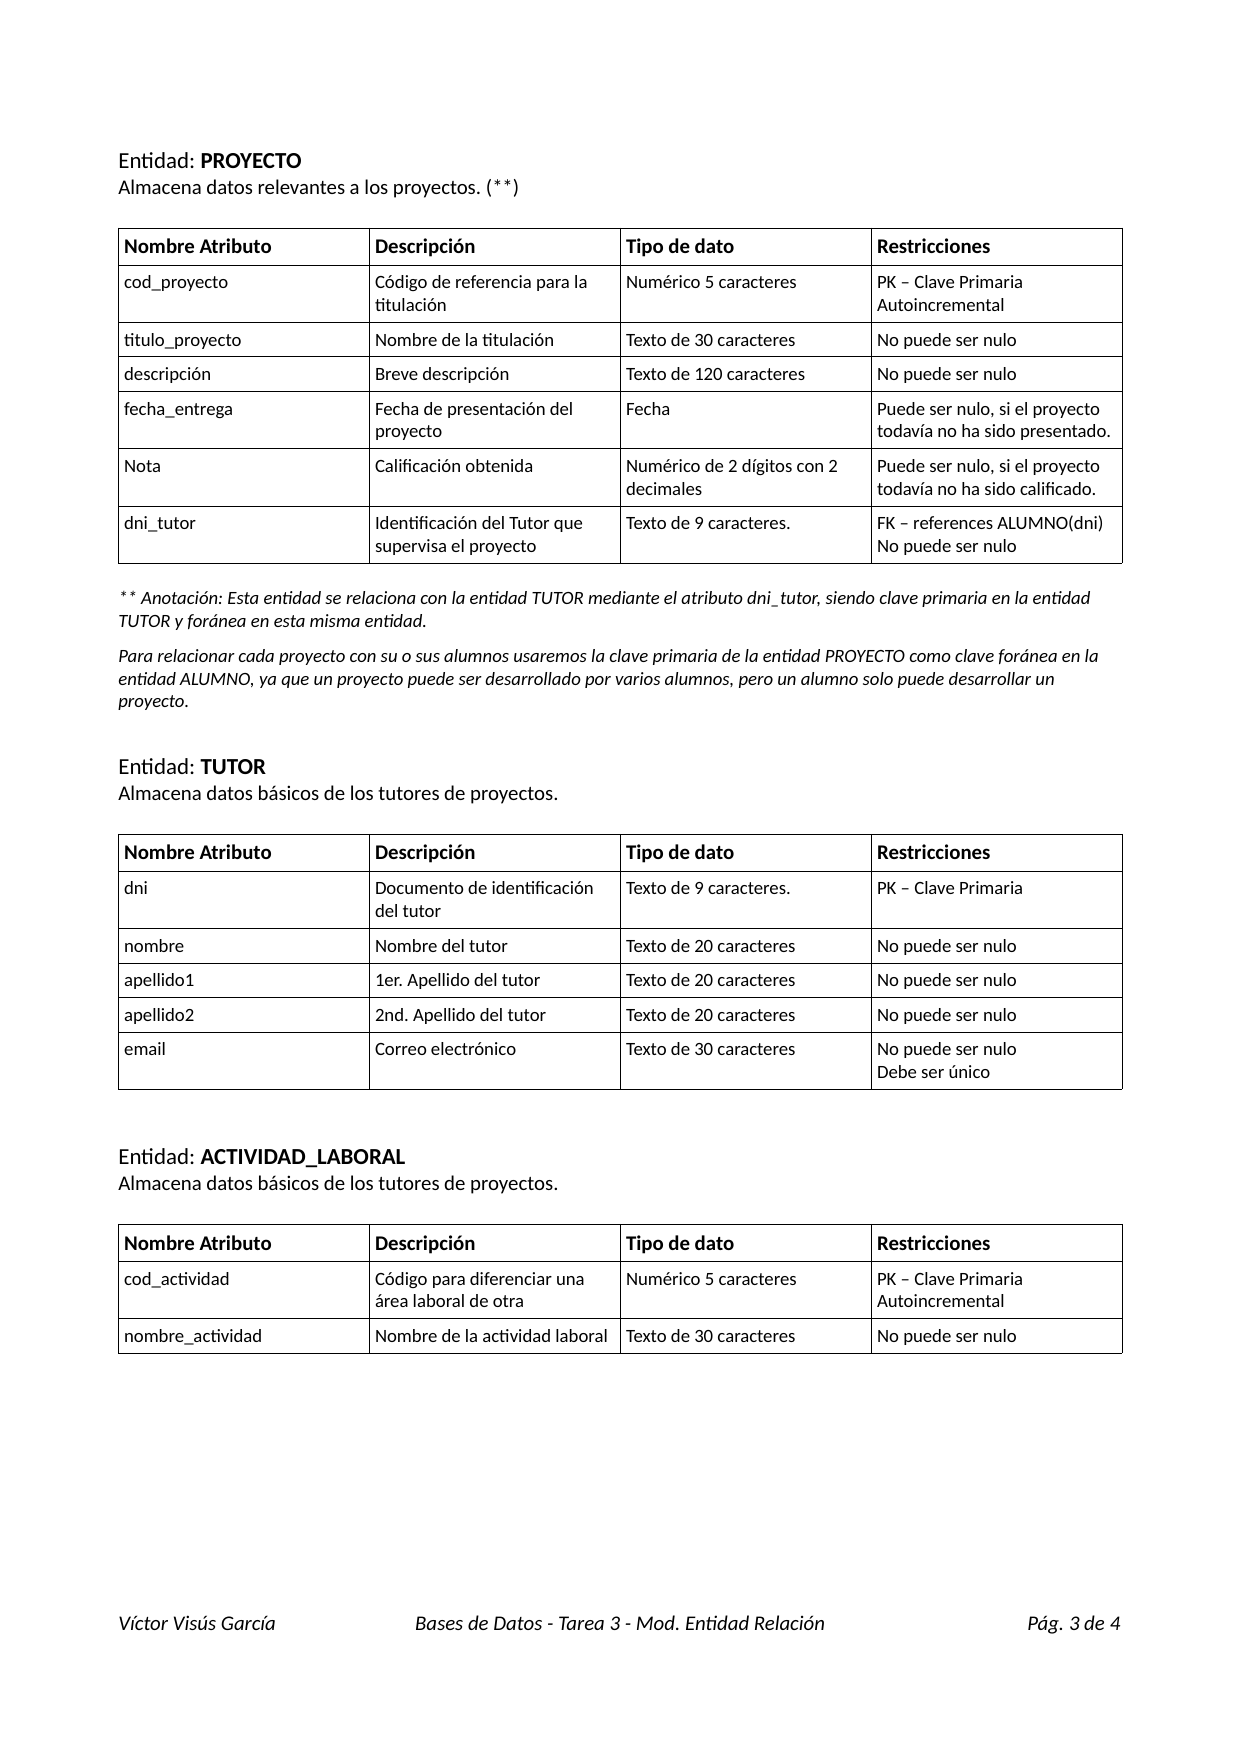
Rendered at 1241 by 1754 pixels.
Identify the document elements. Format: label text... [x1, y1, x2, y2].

table_cell Nota [119, 449, 369, 506]
table_cell PK – Clave Primaria [872, 872, 1122, 928]
table_cell Puede ser nulo, si el proyecto todavía no ha sido calificado. [872, 449, 1122, 506]
text ** Anotación: Esta entidad se relaciona con la entidad TUTOR mediante el atributo dni_tutor, siendo clave primaria en la entidad TUTOR y foránea en esta misma entidad. [118, 586, 1122, 632]
table_cell nombre_actividad [119, 1319, 369, 1353]
table_cell PK – Clave Primaria Autoincremental [872, 1262, 1122, 1318]
table_header Descripción [370, 835, 620, 871]
table_cell Texto de 20 caracteres [621, 998, 871, 1032]
table_cell Numérico 5 caracteres [621, 1262, 871, 1318]
table_cell No puede ser nulo [872, 929, 1122, 963]
table_header Tipo de dato [621, 229, 871, 264]
table_cell email [119, 1033, 369, 1089]
table_cell No puede ser nulo [872, 1319, 1122, 1353]
table_header Nombre Atributo [119, 1225, 369, 1261]
text Almacena datos básicos de los tutores de proyectos. [118, 1171, 1122, 1196]
table_cell cod_proyecto [119, 266, 369, 322]
table_cell Documento de identificación del tutor [370, 872, 620, 928]
table_cell Puede ser nulo, si el proyecto todavía no ha sido presentado. [872, 392, 1122, 448]
table_cell Texto de 30 caracteres [621, 1319, 871, 1353]
text Entidad: PROYECTO [118, 146, 1122, 174]
table_cell FK – references ALUMNO(dni) No puede ser nulo [872, 507, 1122, 563]
table_cell Calificación obtenida [370, 449, 620, 506]
table_cell Numérico de 2 dígitos con 2 decimales [621, 449, 871, 506]
table_cell No puede ser nulo [872, 357, 1122, 391]
table_cell Identificación del Tutor que supervisa el proyecto [370, 507, 620, 563]
table_cell Código para diferenciar una área laboral de otra [370, 1262, 620, 1318]
table_header Nombre Atributo [119, 835, 369, 871]
text Almacena datos básicos de los tutores de proyectos. [118, 780, 1122, 806]
table_cell Texto de 20 caracteres [621, 929, 871, 963]
table_cell Código de referencia para la titulación [370, 266, 620, 322]
table_header Nombre Atributo [119, 229, 369, 264]
table_cell Texto de 9 caracteres. [621, 872, 871, 928]
table_cell dni_tutor [119, 507, 369, 563]
table_header Restricciones [872, 835, 1122, 871]
table_cell No puede ser nulo Debe ser único [872, 1033, 1122, 1089]
table_cell descripción [119, 357, 369, 391]
table_cell titulo_proyecto [119, 323, 369, 356]
table_header Descripción [370, 1225, 620, 1261]
text Entidad: TUTOR [118, 752, 1122, 780]
table_cell cod_actividad [119, 1262, 369, 1318]
table_header Tipo de dato [621, 1225, 871, 1261]
table_cell Texto de 120 caracteres [621, 357, 871, 391]
table_header Tipo de dato [621, 835, 871, 871]
table_cell Texto de 30 caracteres [621, 323, 871, 356]
table_header Restricciones [872, 229, 1122, 264]
table_cell dni [119, 872, 369, 928]
table_header Descripción [370, 229, 620, 264]
table_cell No puede ser nulo [872, 323, 1122, 356]
table_cell Breve descripción [370, 357, 620, 391]
table_cell Correo electrónico [370, 1033, 620, 1089]
table_cell Texto de 9 caracteres. [621, 507, 871, 563]
table_cell fecha_entrega [119, 392, 369, 448]
table_cell Nombre de la titulación [370, 323, 620, 356]
text Para relacionar cada proyecto con su o sus alumnos usaremos la clave primaria de la entidad PROYECTO como clave foránea en la entidad ALUMNO, ya que un proyecto puede ser desarrollado por varios alumnos, pero un alumno solo puede desarrollar un proyecto. [118, 644, 1122, 712]
table_cell Nombre del tutor [370, 929, 620, 963]
table_cell apellido2 [119, 998, 369, 1032]
table_cell Texto de 30 caracteres [621, 1033, 871, 1089]
table_cell No puede ser nulo [872, 998, 1122, 1032]
table_cell No puede ser nulo [872, 964, 1122, 997]
table_cell nombre [119, 929, 369, 963]
table_cell Texto de 20 caracteres [621, 964, 871, 997]
table_cell Fecha [621, 392, 871, 448]
table_cell PK – Clave Primaria Autoincremental [872, 266, 1122, 322]
table_header Restricciones [872, 1225, 1122, 1261]
table_cell 2nd. Apellido del tutor [370, 998, 620, 1032]
table_cell Nombre de la actividad laboral [370, 1319, 620, 1353]
table_cell Fecha de presentación del proyecto [370, 392, 620, 448]
table_cell Numérico 5 caracteres [621, 266, 871, 322]
text Entidad: ACTIVIDAD_LABORAL [118, 1142, 1122, 1171]
text Almacena datos relevantes a los proyectos. (**) [118, 174, 1122, 199]
table_cell 1er. Apellido del tutor [370, 964, 620, 997]
table_cell apellido1 [119, 964, 369, 997]
